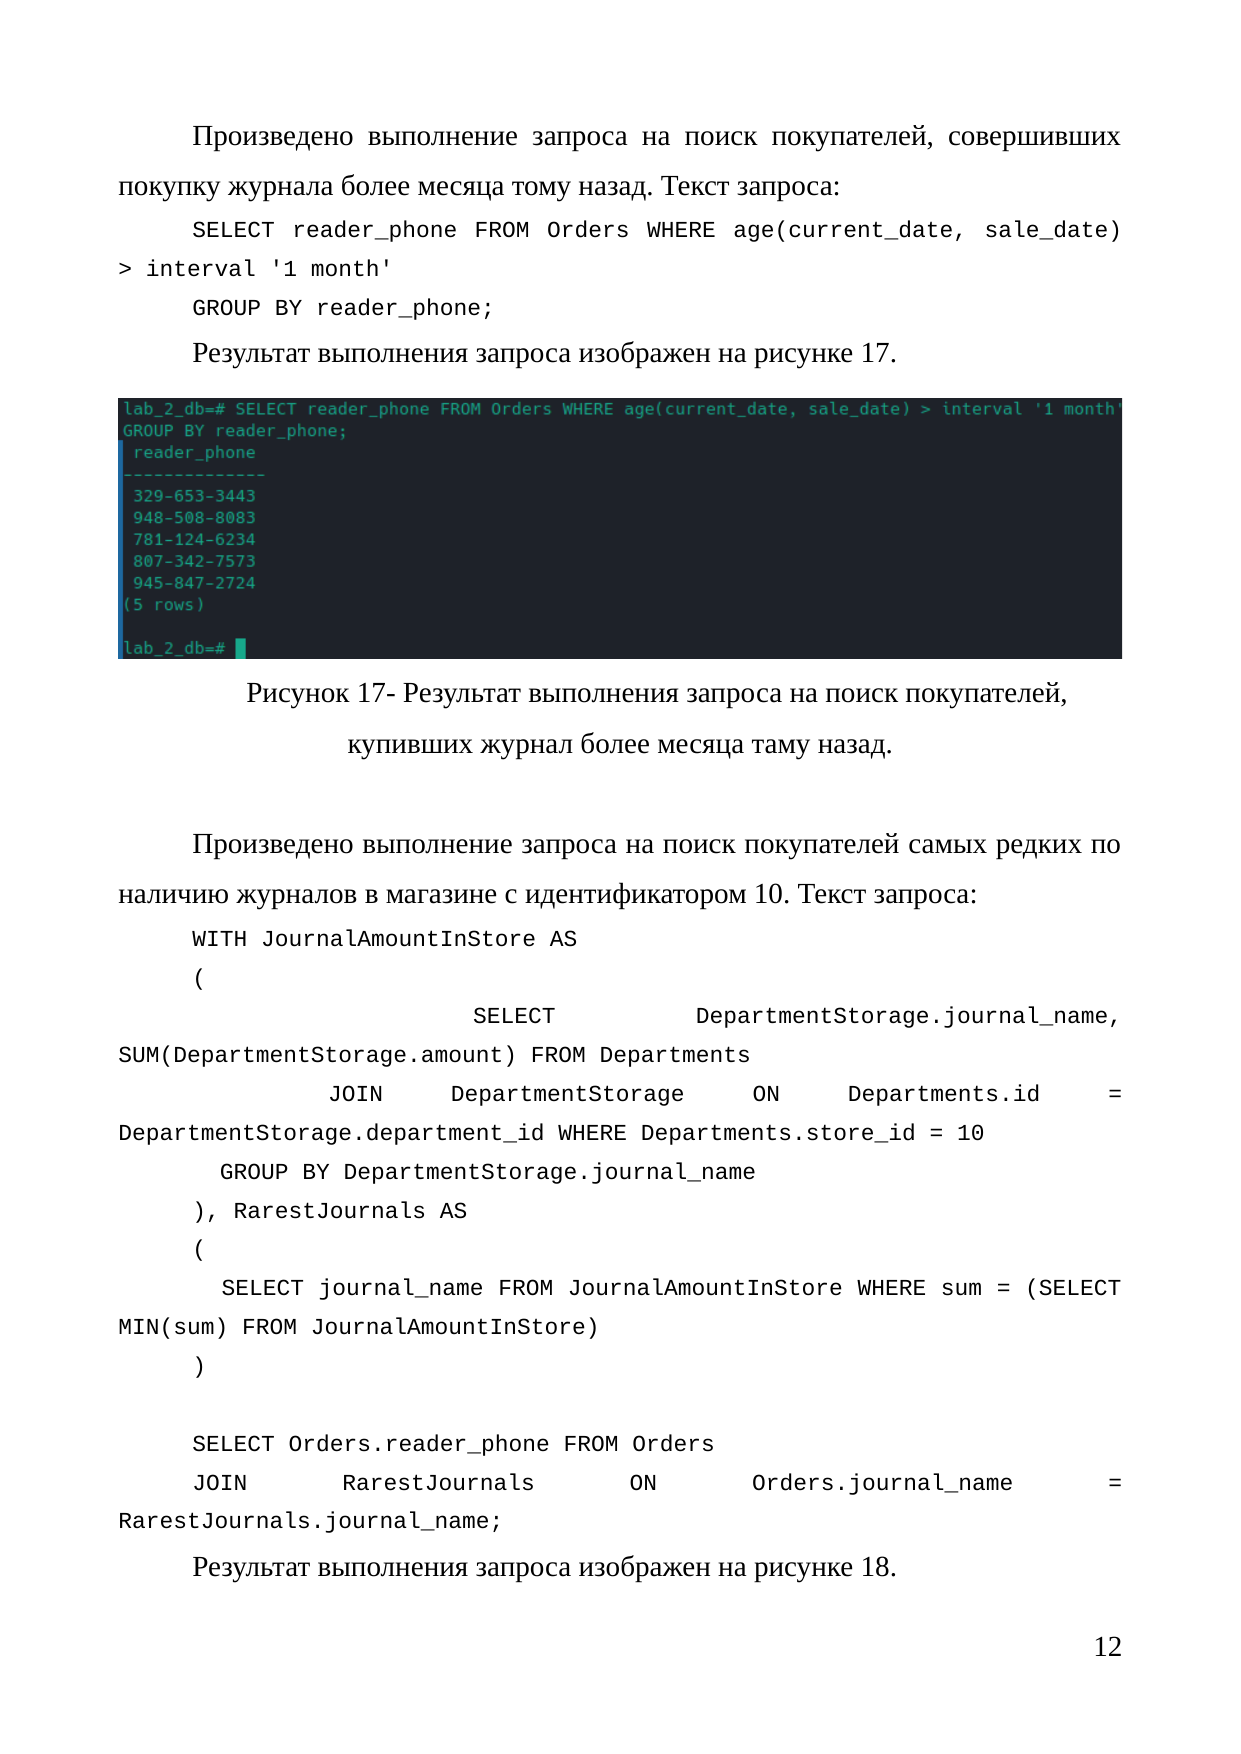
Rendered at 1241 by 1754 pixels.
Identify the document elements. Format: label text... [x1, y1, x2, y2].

text Произведено выполнение запроса на поиск покупателей, совершивших покупку журнала более месяца тому назад. Текст запроса: [118, 118, 1122, 202]
text SELECT reader_phone FROM Orders WHERE age(current_date, sale_date) > interval '1 month' [118, 219, 1122, 283]
text SELECT journal_name FROM JournalAmountInStore WHERE sum = (SELECT MIN(sum) FROM JournalAmountInStore) [118, 1277, 1122, 1341]
text WITH JournalAmountInStore AS [118, 927, 1122, 953]
text JOIN DepartmentStorage ON Departments.id = DepartmentStorage.department_id WHERE Departments.store_id = 10 [118, 1082, 1122, 1147]
text Результат выполнения запроса изображен на рисунке 18. [118, 1549, 1122, 1582]
text ( [118, 966, 1122, 992]
text Результат выполнения запроса изображен на рисунке 17. [118, 335, 1122, 369]
picture [118, 398, 1123, 659]
text GROUP BY DepartmentStorage.journal_name [118, 1160, 1122, 1186]
text SELECT DepartmentStorage.journal_name, SUM(DepartmentStorage.amount) FROM Departments [118, 1005, 1122, 1069]
text SELECT Orders.reader_phone FROM Orders [118, 1432, 1122, 1458]
text ), RarestJournals AS [118, 1199, 1122, 1225]
text JOIN RarestJournals ON Orders.journal_name = RarestJournals.journal_name; [118, 1471, 1122, 1536]
text ) [118, 1354, 1122, 1380]
text ( [118, 1238, 1122, 1264]
text GROUP BY reader_phone; [118, 296, 1122, 322]
text Рисунок 17- Результат выполнения запроса на поиск покупателей, купивших журнал более месяца таму назад. [118, 659, 1122, 759]
text Произведено выполнение запроса на поиск покупателей самых редких по наличию журналов в магазине с идентификатором 10. Текст запроса: [118, 826, 1122, 910]
